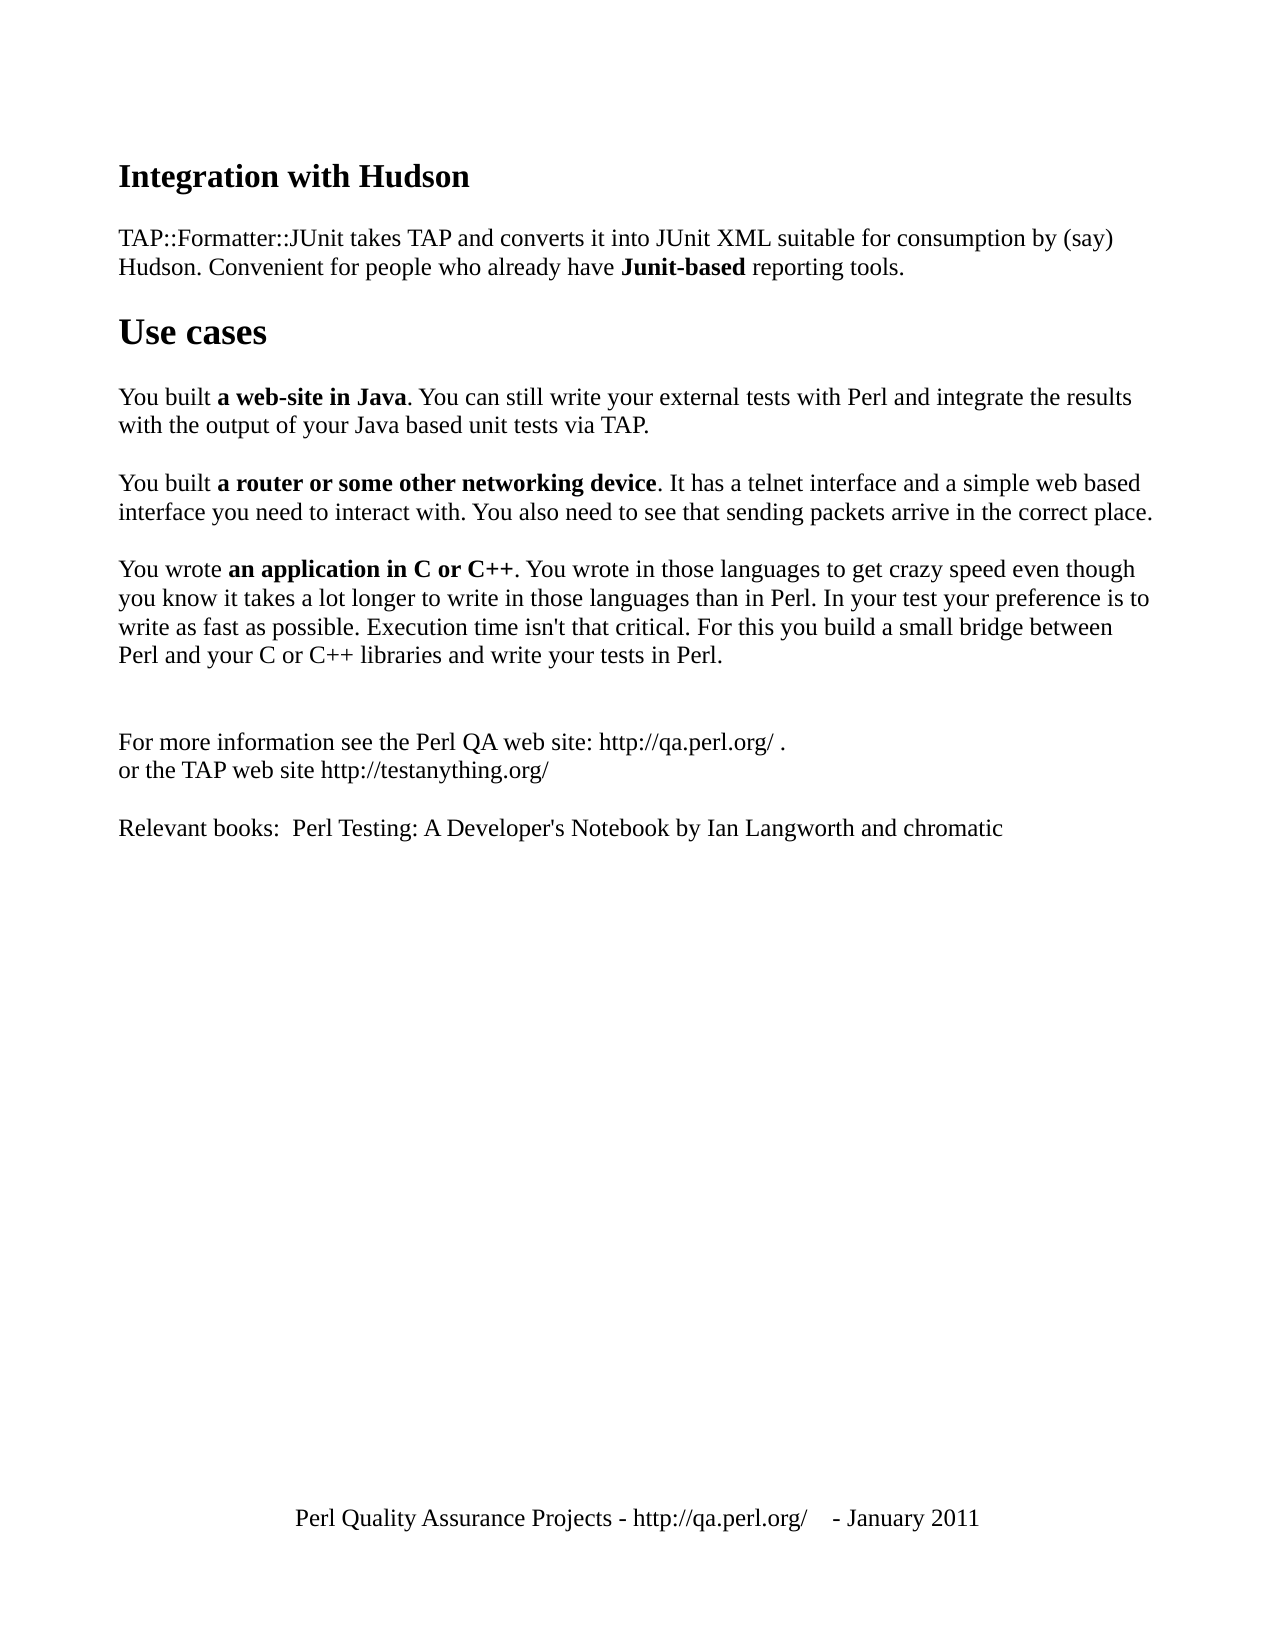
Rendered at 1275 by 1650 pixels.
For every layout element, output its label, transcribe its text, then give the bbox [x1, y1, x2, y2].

text or the TAP web site http://testanything.org/ [118, 755, 1157, 784]
text For more information see the Perl QA web site: http://qa.perl.org/ . [118, 727, 1157, 755]
text Relevant books: Perl Testing: A Developer's Notebook by Ian Langworth and chromatic [118, 813, 1157, 842]
text You built a router or some other networking device. It has a telnet interface and a simple web based interface you need to interact with. You also need to see that sending packets arrive in the correct place. [118, 468, 1157, 525]
text You built a web-site in Java. You can still write your external tests with Perl and integrate the results with the output of your Java based unit tests via TAP. [118, 382, 1157, 439]
text TAP::Formatter::JUnit takes TAP and converts it into JUnit XML suitable for consumption by (say) Hudson. Convenient for people who already have Junit-based reporting tools. [118, 223, 1157, 281]
text You wrote an application in C or C++. You wrote in those languages to get crazy speed even though you know it takes a lot longer to write in those languages than in Perl. In your test your preference is to write as fast as possible. Execution time isn't that critical. For this you build a small bridge between Perl and your C or C++ libraries and write your tests in Perl. [118, 554, 1157, 669]
text Use cases [118, 310, 1157, 353]
text Integration with Hudson [118, 156, 1157, 195]
